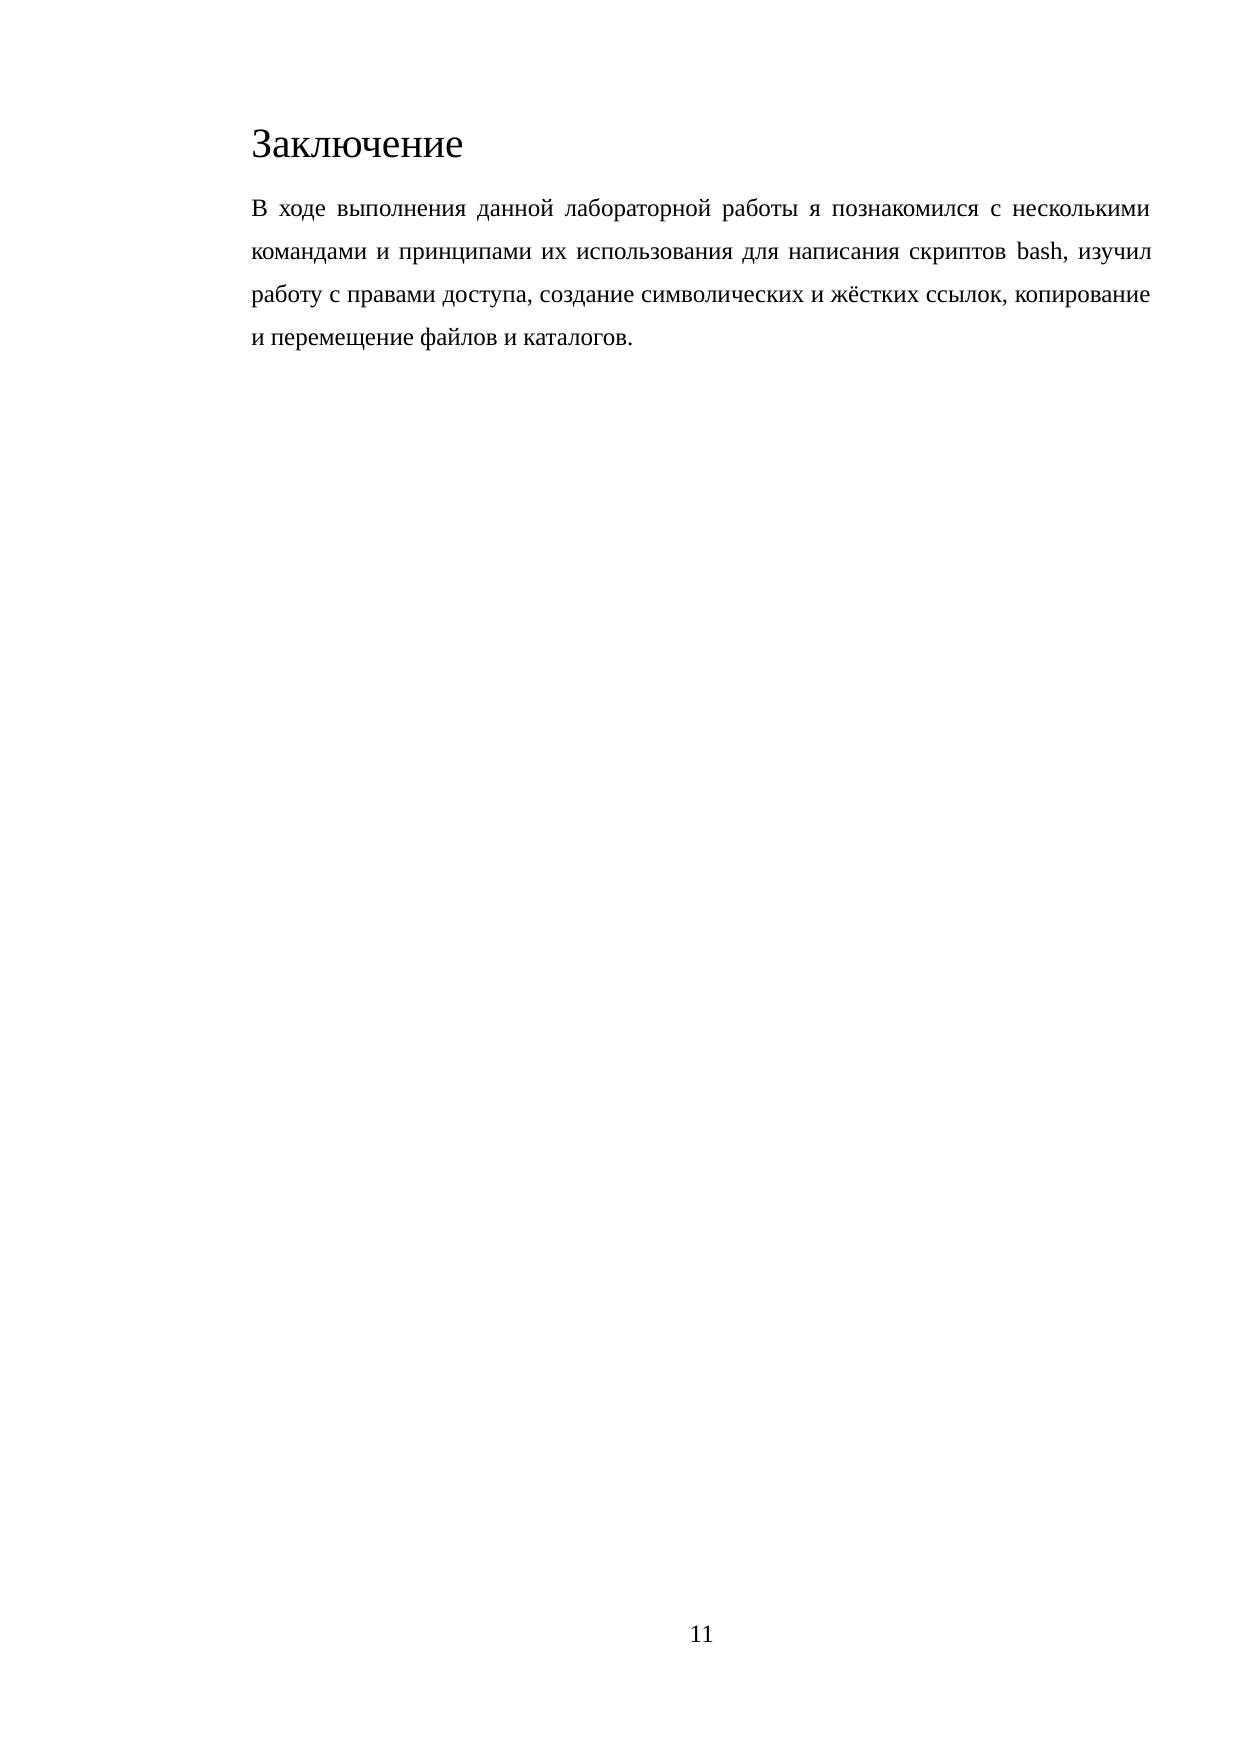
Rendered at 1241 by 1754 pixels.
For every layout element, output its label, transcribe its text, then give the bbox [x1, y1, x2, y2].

subtitle Заключение [251, 118, 1152, 166]
text В ходе выполнения данной лабораторной работы я познакомился с несколькими командами и принципами их использования для написания скриптов bash, изучил работу с правами доступа, создание символических и жёстких ссылок, копирование и перемещение файлов и каталогов. [251, 193, 1152, 351]
